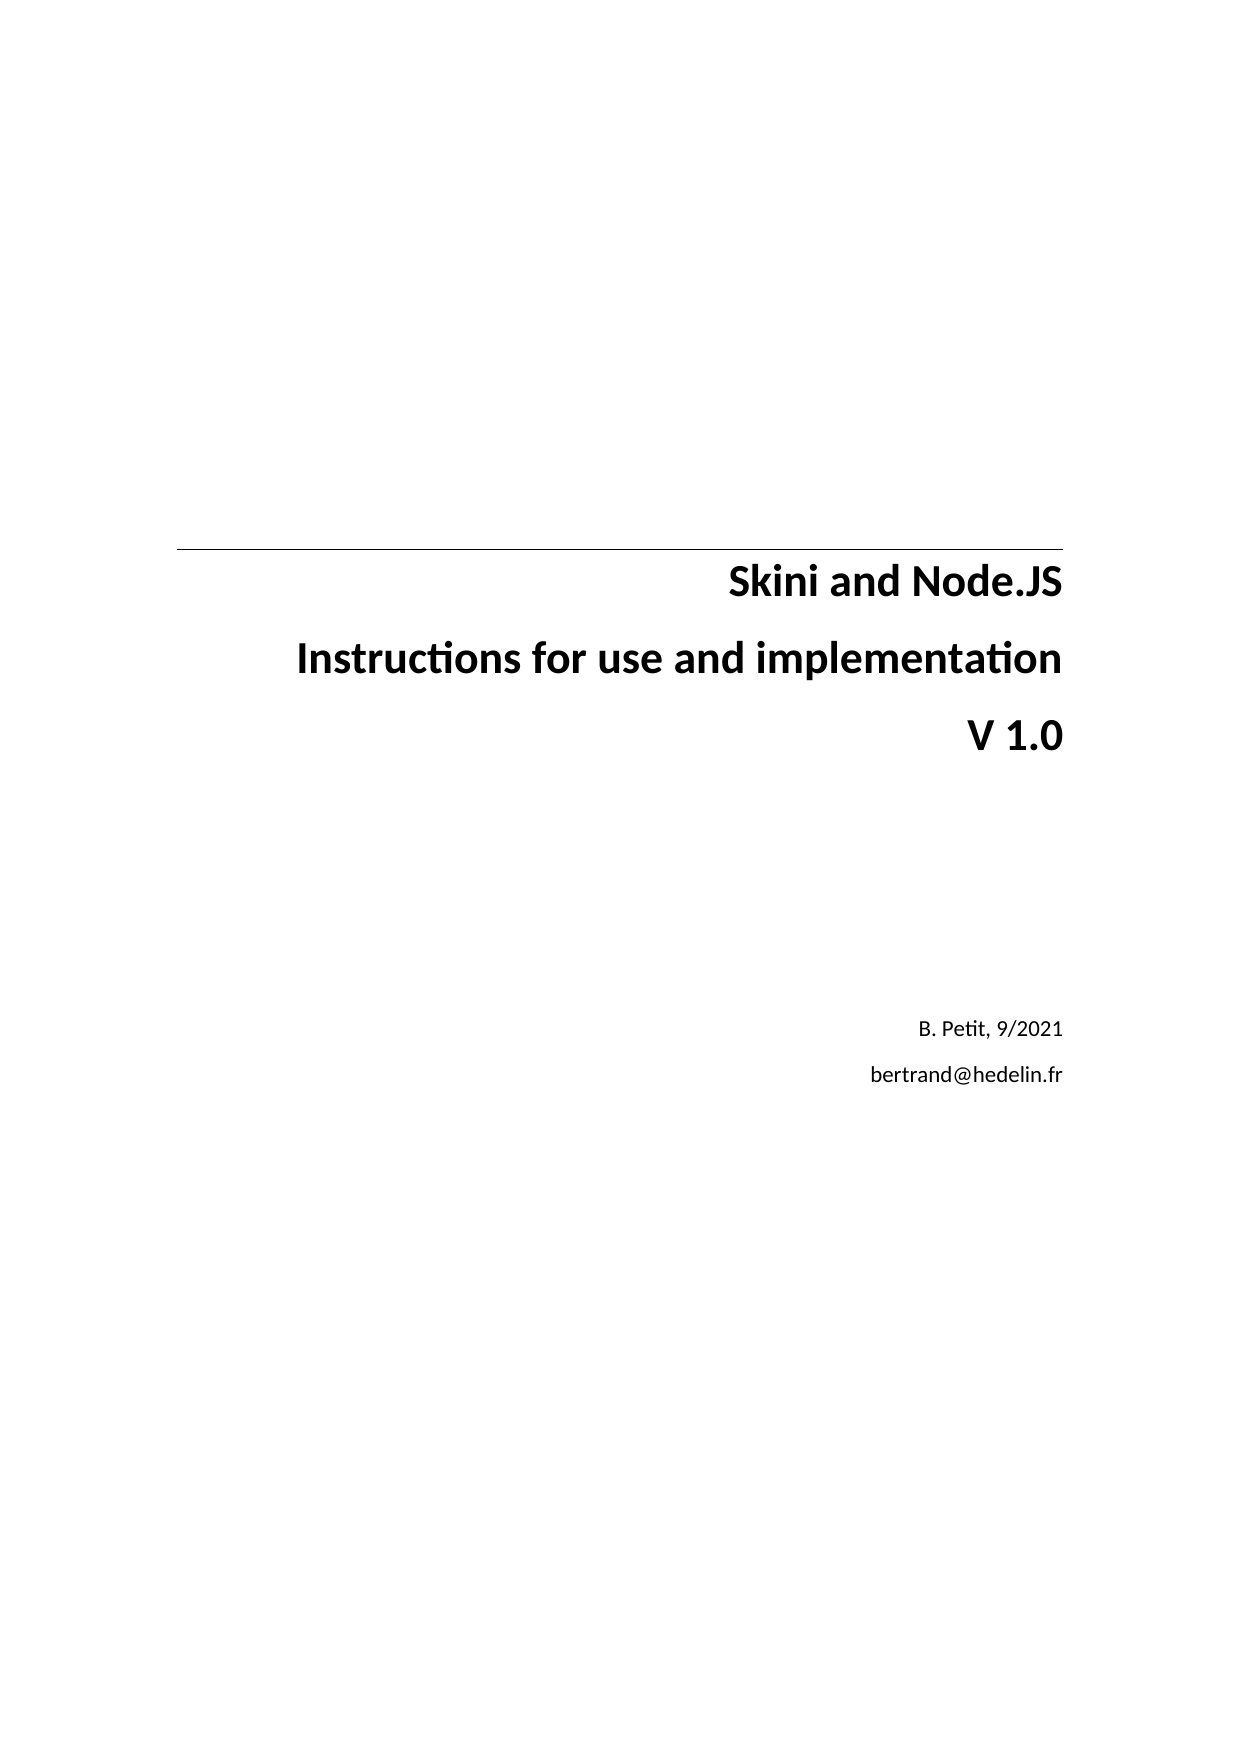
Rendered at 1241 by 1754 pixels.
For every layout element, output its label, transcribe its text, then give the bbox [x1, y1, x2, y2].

text bertrand@hedelin.fr [177, 1061, 1063, 1089]
text V 1.0 [177, 703, 1063, 762]
text Instructions for use and implementation [177, 626, 1063, 685]
text Skini and Node.JS [177, 550, 1063, 608]
text B. Petit, 9/2021 [177, 1014, 1063, 1042]
